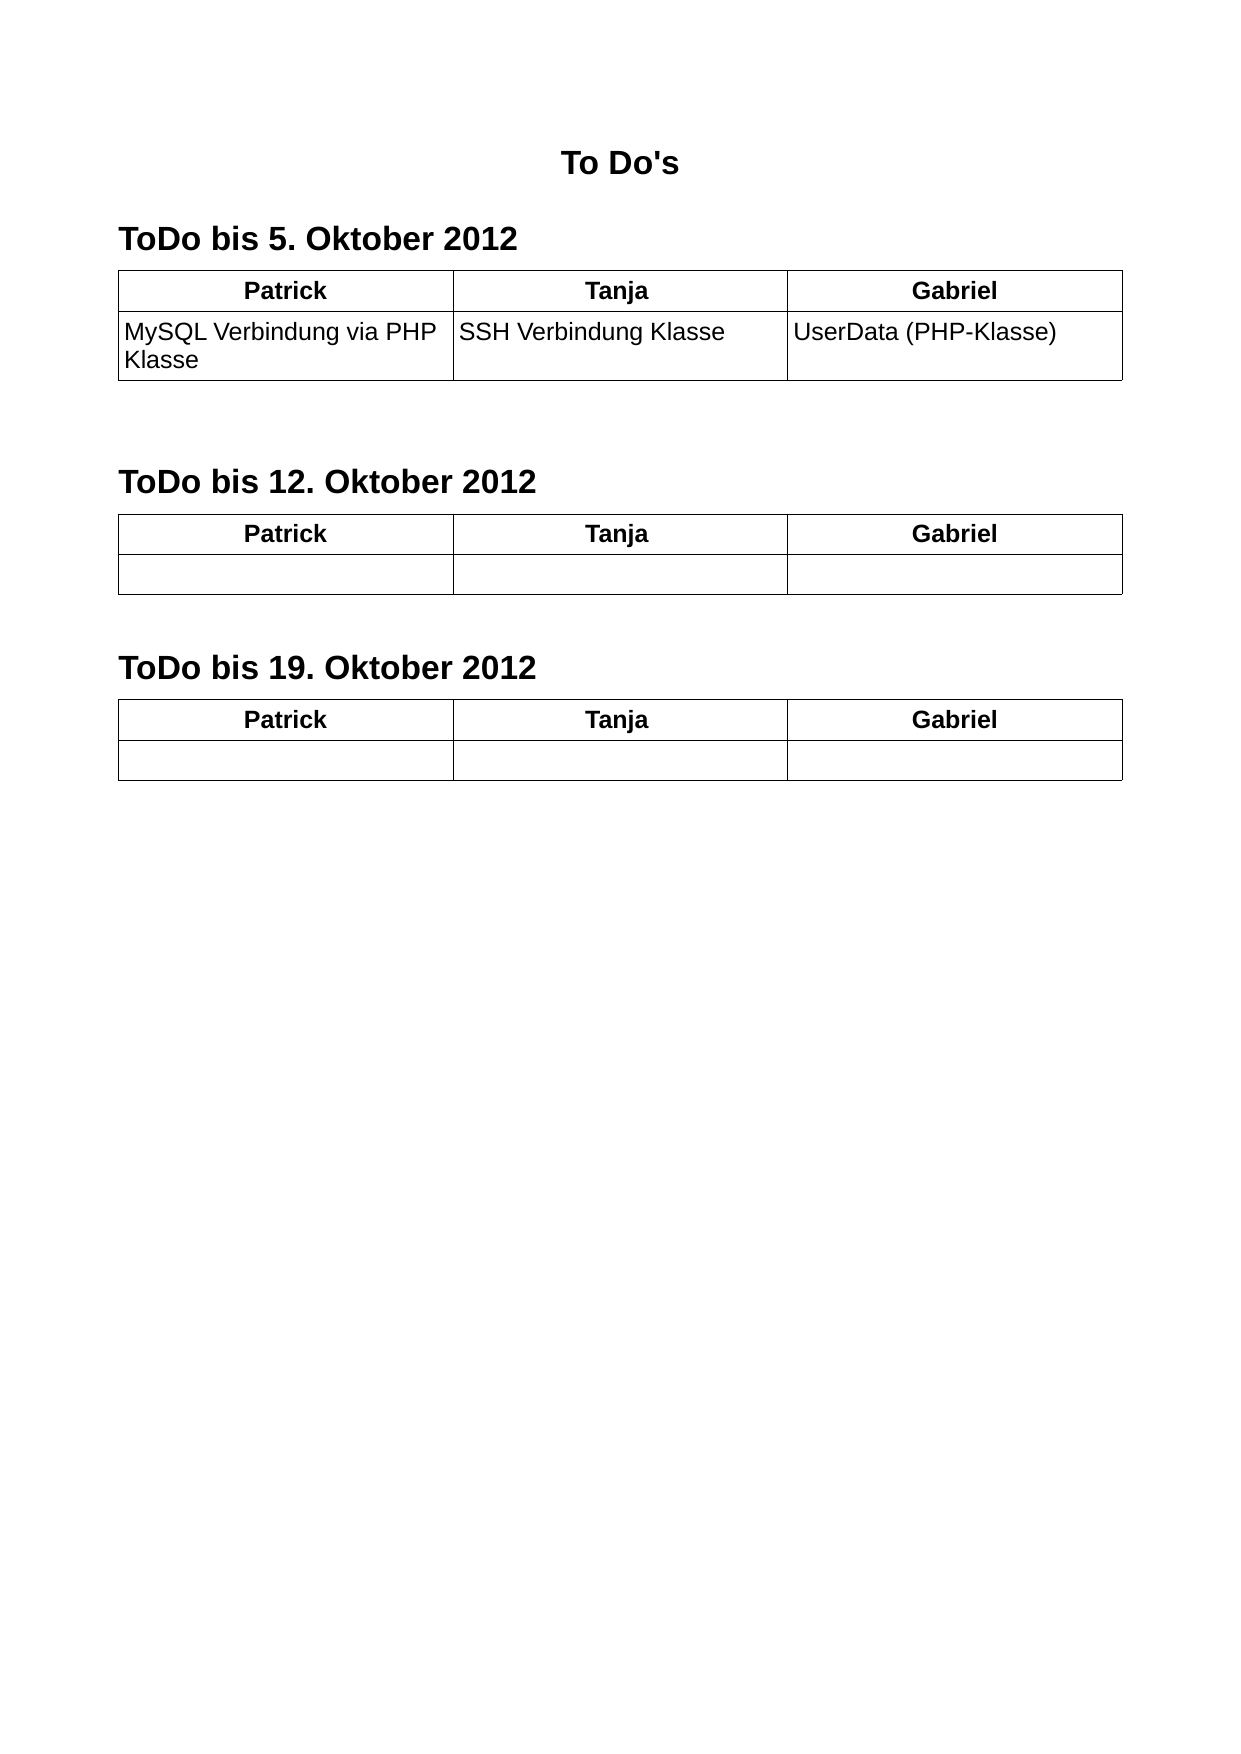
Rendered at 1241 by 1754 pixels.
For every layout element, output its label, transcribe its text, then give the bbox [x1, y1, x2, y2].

table_header Gabriel [788, 700, 1122, 739]
subtitle ToDo bis 19. Oktober 2012 [118, 648, 1122, 687]
table_header Patrick [119, 271, 453, 311]
table_cell [119, 555, 453, 594]
table_cell [788, 555, 1122, 594]
table_header Tanja [454, 700, 787, 739]
table_cell MySQL Verbindung via PHP Klasse [119, 312, 453, 380]
table_header Patrick [119, 700, 453, 739]
subtitle To Do's [118, 143, 1122, 182]
table_cell [454, 741, 787, 780]
table_header Gabriel [788, 515, 1122, 554]
table_header Patrick [119, 515, 453, 554]
table_header Gabriel [788, 271, 1122, 311]
table_header Tanja [454, 515, 787, 554]
table_cell [454, 555, 787, 594]
table_cell SSH Verbindung Klasse [454, 312, 787, 380]
subtitle ToDo bis 5. Oktober 2012 [118, 219, 1122, 258]
table_cell UserData (PHP-Klasse) [788, 312, 1122, 380]
table_cell [788, 741, 1122, 780]
table_header Tanja [454, 271, 787, 311]
subtitle ToDo bis 12. Oktober 2012 [118, 462, 1122, 501]
table_cell [119, 741, 453, 780]
